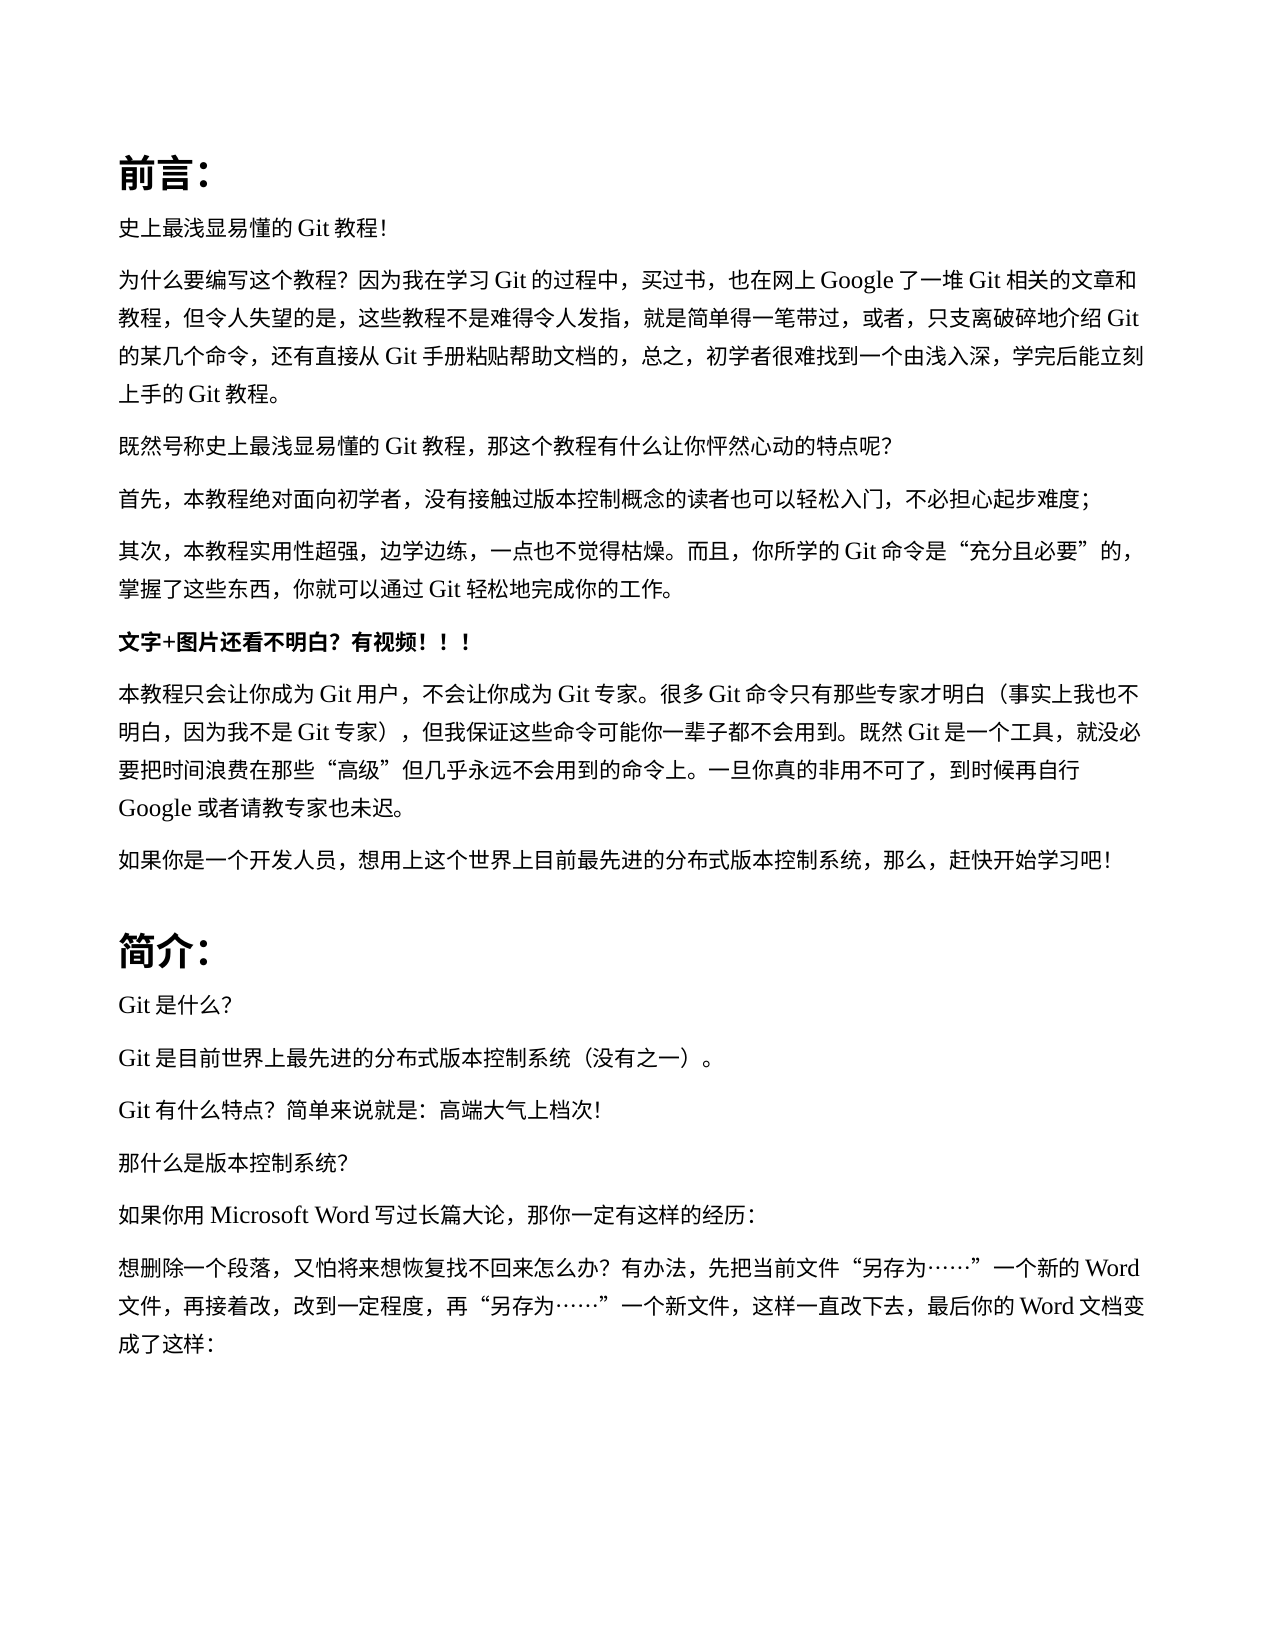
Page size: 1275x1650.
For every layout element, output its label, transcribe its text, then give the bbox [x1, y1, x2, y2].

text 其次，本教程实用性超强，边学边练，一点也不觉得枯燥。而且，你所学的Git命令是“充分且必要”的，掌握了这些东西，你就可以通过Git轻松地完成你的工作。 [118, 534, 1157, 604]
text 为什么要编写这个教程？因为我在学习Git的过程中，买过书，也在网上Google了一堆Git相关的文章和教程，但令人失望的是，这些教程不是难得令人发指，就是简单得一笔带过，或者，只支离破碎地介绍Git的某几个命令，还有直接从Git手册粘贴帮助文档的，总之，初学者很难找到一个由浅入深，学完后能立刻上手的Git教程。 [118, 263, 1157, 408]
text 既然号称史上最浅显易懂的Git教程，那这个教程有什么让你怦然心动的特点呢？ [118, 429, 1157, 461]
text 那什么是版本控制系统？ [118, 1146, 1157, 1177]
text Git是目前世界上最先进的分布式版本控制系统（没有之一）。 [118, 1041, 1157, 1072]
text 如果你用Microsoft Word写过长篇大论，那你一定有这样的经历： [118, 1198, 1157, 1230]
subtitle 简介： [118, 921, 1157, 976]
text 本教程只会让你成为Git用户，不会让你成为Git专家。很多Git命令只有那些专家才明白（事实上我也不明白，因为我不是Git专家），但我保证这些命令可能你一辈子都不会用到。既然Git是一个工具，就没必要把时间浪费在那些“高级”但几乎永远不会用到的命令上。一旦你真的非用不可了，到时候再自行Google或者请教专家也未迟。 [118, 677, 1157, 823]
text 想删除一个段落，又怕将来想恢复找不回来怎么办？有办法，先把当前文件“另存为……”一个新的Word文件，再接着改，改到一定程度，再“另存为……”一个新文件，这样一直改下去，最后你的Word文档变成了这样： [118, 1251, 1157, 1358]
text 文字+图片还看不明白？有视频！！！ [118, 625, 1157, 656]
text 史上最浅显易懂的Git教程！ [118, 211, 1157, 242]
text 首先，本教程绝对面向初学者，没有接触过版本控制概念的读者也可以轻松入门，不必担心起步难度； [118, 482, 1157, 513]
text 如果你是一个开发人员，想用上这个世界上目前最先进的分布式版本控制系统，那么，赶快开始学习吧！ [118, 843, 1157, 875]
text Git有什么特点？简单来说就是：高端大气上档次！ [118, 1093, 1157, 1125]
subtitle 前言： [118, 143, 1157, 198]
text Git是什么？ [118, 988, 1157, 1020]
